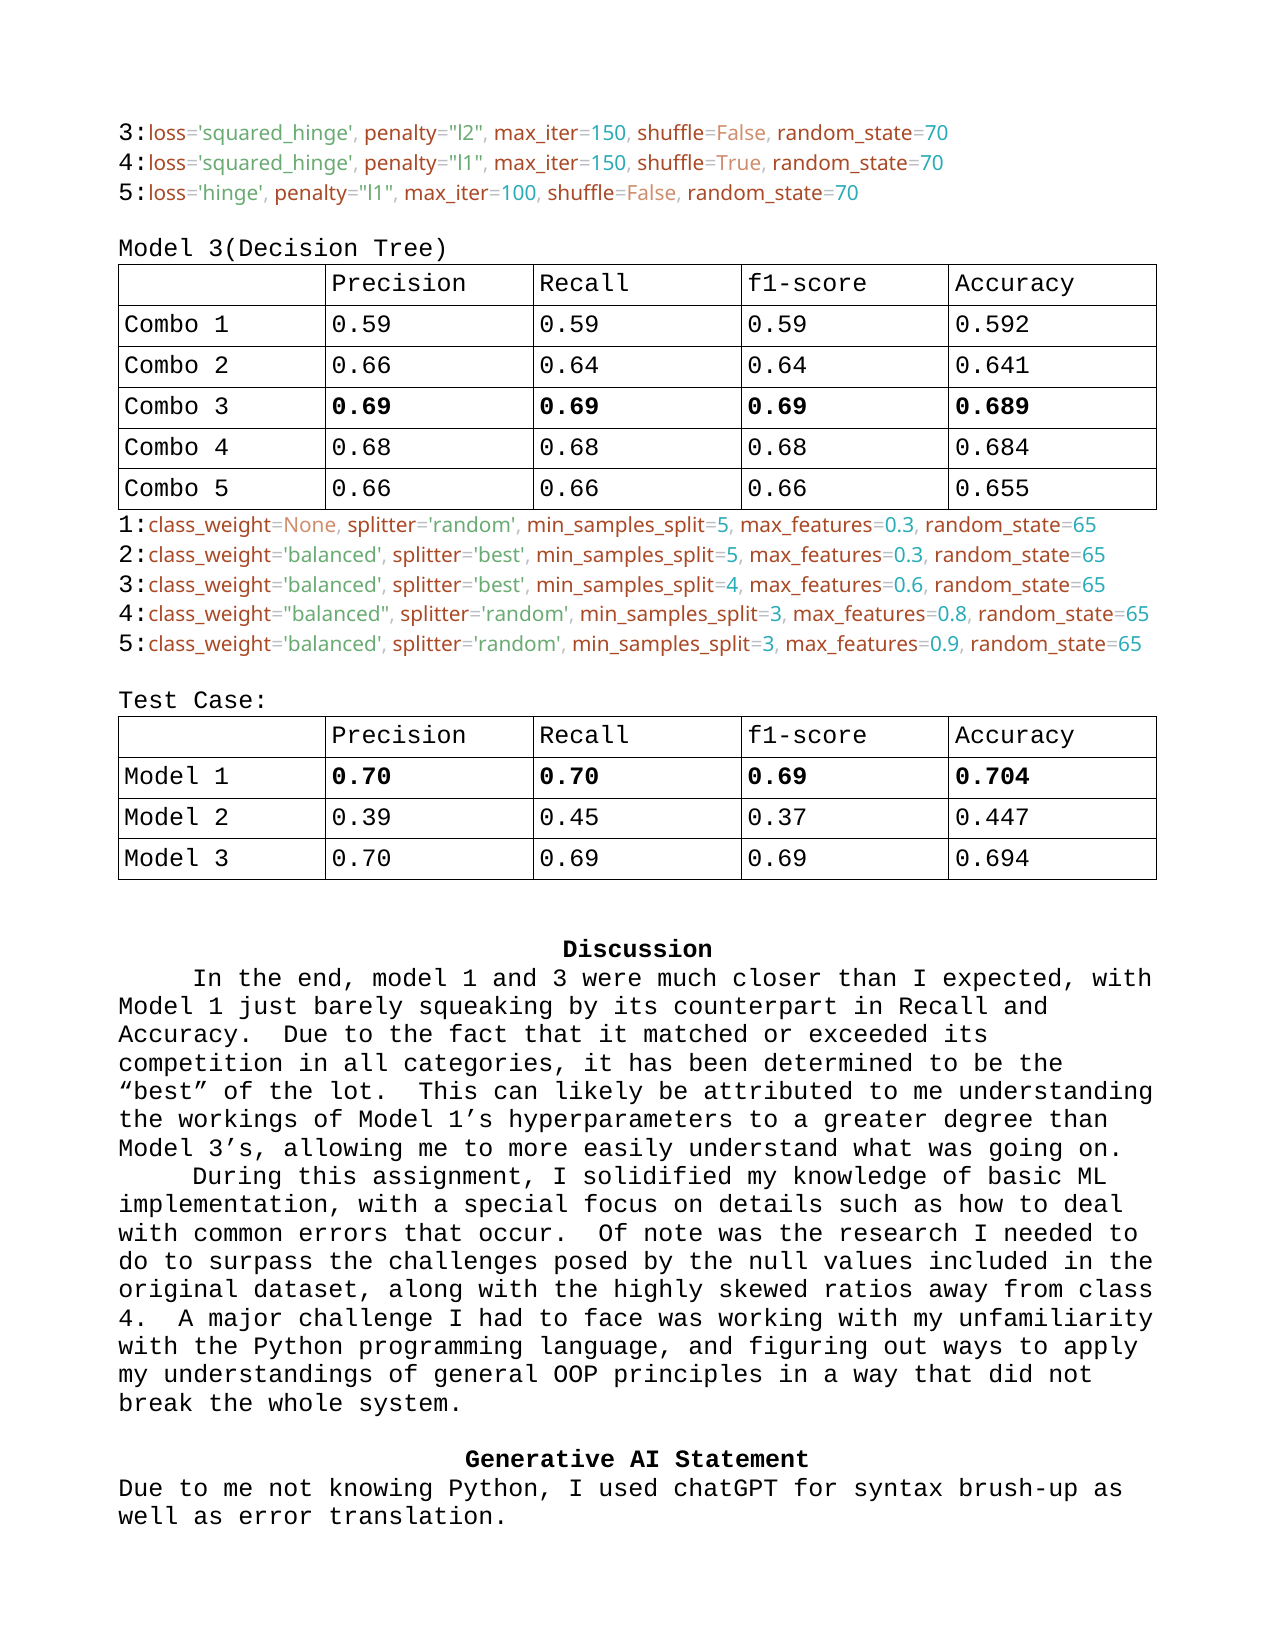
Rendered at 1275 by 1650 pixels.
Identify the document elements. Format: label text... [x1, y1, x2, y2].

table_header Precision [326, 265, 533, 305]
table_cell 0.689 [949, 388, 1156, 427]
table_cell 0.655 [949, 469, 1156, 509]
table_cell 0.59 [326, 306, 533, 346]
table_header f1-score [742, 265, 948, 305]
table_cell Model 1 [119, 758, 325, 797]
text Due to me not knowing Python, I used chatGPT for syntax brush-up as well as error translation. [118, 1475, 1157, 1532]
text 4:class_weight="balanced", splitter='random', min_samples_split=3, max_features=0.8, random_state=65 [118, 599, 1157, 629]
table_cell 0.694 [949, 839, 1156, 879]
table_cell 0.69 [534, 388, 741, 427]
table_cell 0.70 [326, 758, 533, 797]
table_cell 0.66 [326, 469, 533, 509]
text 2:class_weight='balanced', splitter='best', min_samples_split=5, max_features=0.3, random_state=65 [118, 540, 1157, 570]
table_header [119, 265, 325, 305]
text Model 3(Decision Tree) [118, 236, 1157, 264]
table_cell Model 2 [119, 799, 325, 838]
table_cell 0.447 [949, 799, 1156, 838]
table_cell 0.66 [742, 469, 948, 509]
text 3:loss='squared_hinge', penalty="l2", max_iter=150, shuffle=False, random_state=70 [118, 118, 1157, 148]
table_cell 0.684 [949, 429, 1156, 468]
text During this assignment, I solidified my knowledge of basic ML implementation, with a special focus on details such as how to deal with common errors that occur. Of note was the research I needed to do to surpass the challenges posed by the null values included in the original dataset, along with the highly skewed ratios away from class 4. A major challenge I had to face was working with my unfamiliarity with the Python programming language, and figuring out ways to apply my understandings of general OOP principles in a way that did not break the whole system. [118, 1163, 1157, 1418]
table_cell 0.66 [326, 347, 533, 387]
text Test Case: [118, 687, 1157, 716]
text 1:class_weight=None, splitter='random', min_samples_split=5, max_features=0.3, random_state=65 [118, 510, 1157, 540]
table_cell 0.704 [949, 758, 1156, 797]
table_cell Combo 5 [119, 469, 325, 509]
table_header Recall [534, 265, 741, 305]
text Discussion [118, 937, 1157, 965]
table_cell 0.68 [534, 429, 741, 468]
table_cell 0.69 [742, 839, 948, 879]
table_cell Combo 3 [119, 388, 325, 427]
text In the end, model 1 and 3 were much closer than I expected, with Model 1 just barely squeaking by its counterpart in Recall and Accuracy. Due to the fact that it matched or exceeded its competition in all categories, it has been determined to be the “best” of the lot. This can likely be attributed to me understanding the workings of Model 1’s hyperparameters to a greater degree than Model 3’s, allowing me to more easily understand what was going on. [118, 965, 1157, 1163]
table_cell 0.59 [742, 306, 948, 346]
table_header Accuracy [949, 265, 1156, 305]
text Generative AI Statement [118, 1447, 1157, 1475]
table_cell 0.70 [326, 839, 533, 879]
text 4:loss='squared_hinge', penalty="l1", max_iter=150, shuffle=True, random_state=70 [118, 148, 1157, 178]
text 5:class_weight='balanced', splitter='random', min_samples_split=3, max_features=0.9, random_state=65 [118, 629, 1157, 659]
table_cell Model 3 [119, 839, 325, 879]
table_cell 0.592 [949, 306, 1156, 346]
table_cell 0.64 [534, 347, 741, 387]
table_cell Combo 2 [119, 347, 325, 387]
table_cell Combo 1 [119, 306, 325, 346]
table_cell 0.66 [534, 469, 741, 509]
table_header Accuracy [949, 717, 1156, 757]
table_cell 0.45 [534, 799, 741, 838]
table_cell Combo 4 [119, 429, 325, 468]
text 3:class_weight='balanced', splitter='best', min_samples_split=4, max_features=0.6, random_state=65 [118, 570, 1157, 599]
table_cell 0.59 [534, 306, 741, 346]
table_cell 0.37 [742, 799, 948, 838]
table_header Precision [326, 717, 533, 757]
table_cell 0.70 [534, 758, 741, 797]
table_cell 0.641 [949, 347, 1156, 387]
table_cell 0.68 [326, 429, 533, 468]
table_cell 0.69 [742, 758, 948, 797]
table_cell 0.69 [742, 388, 948, 427]
table_cell 0.69 [326, 388, 533, 427]
table_cell 0.64 [742, 347, 948, 387]
table_cell 0.69 [534, 839, 741, 879]
table_header Recall [534, 717, 741, 757]
table_cell 0.68 [742, 429, 948, 468]
table_cell 0.39 [326, 799, 533, 838]
text 5:loss='hinge', penalty="l1", max_iter=100, shuffle=False, random_state=70 [118, 178, 1157, 207]
table_header f1-score [742, 717, 948, 757]
table_header [119, 717, 325, 757]
